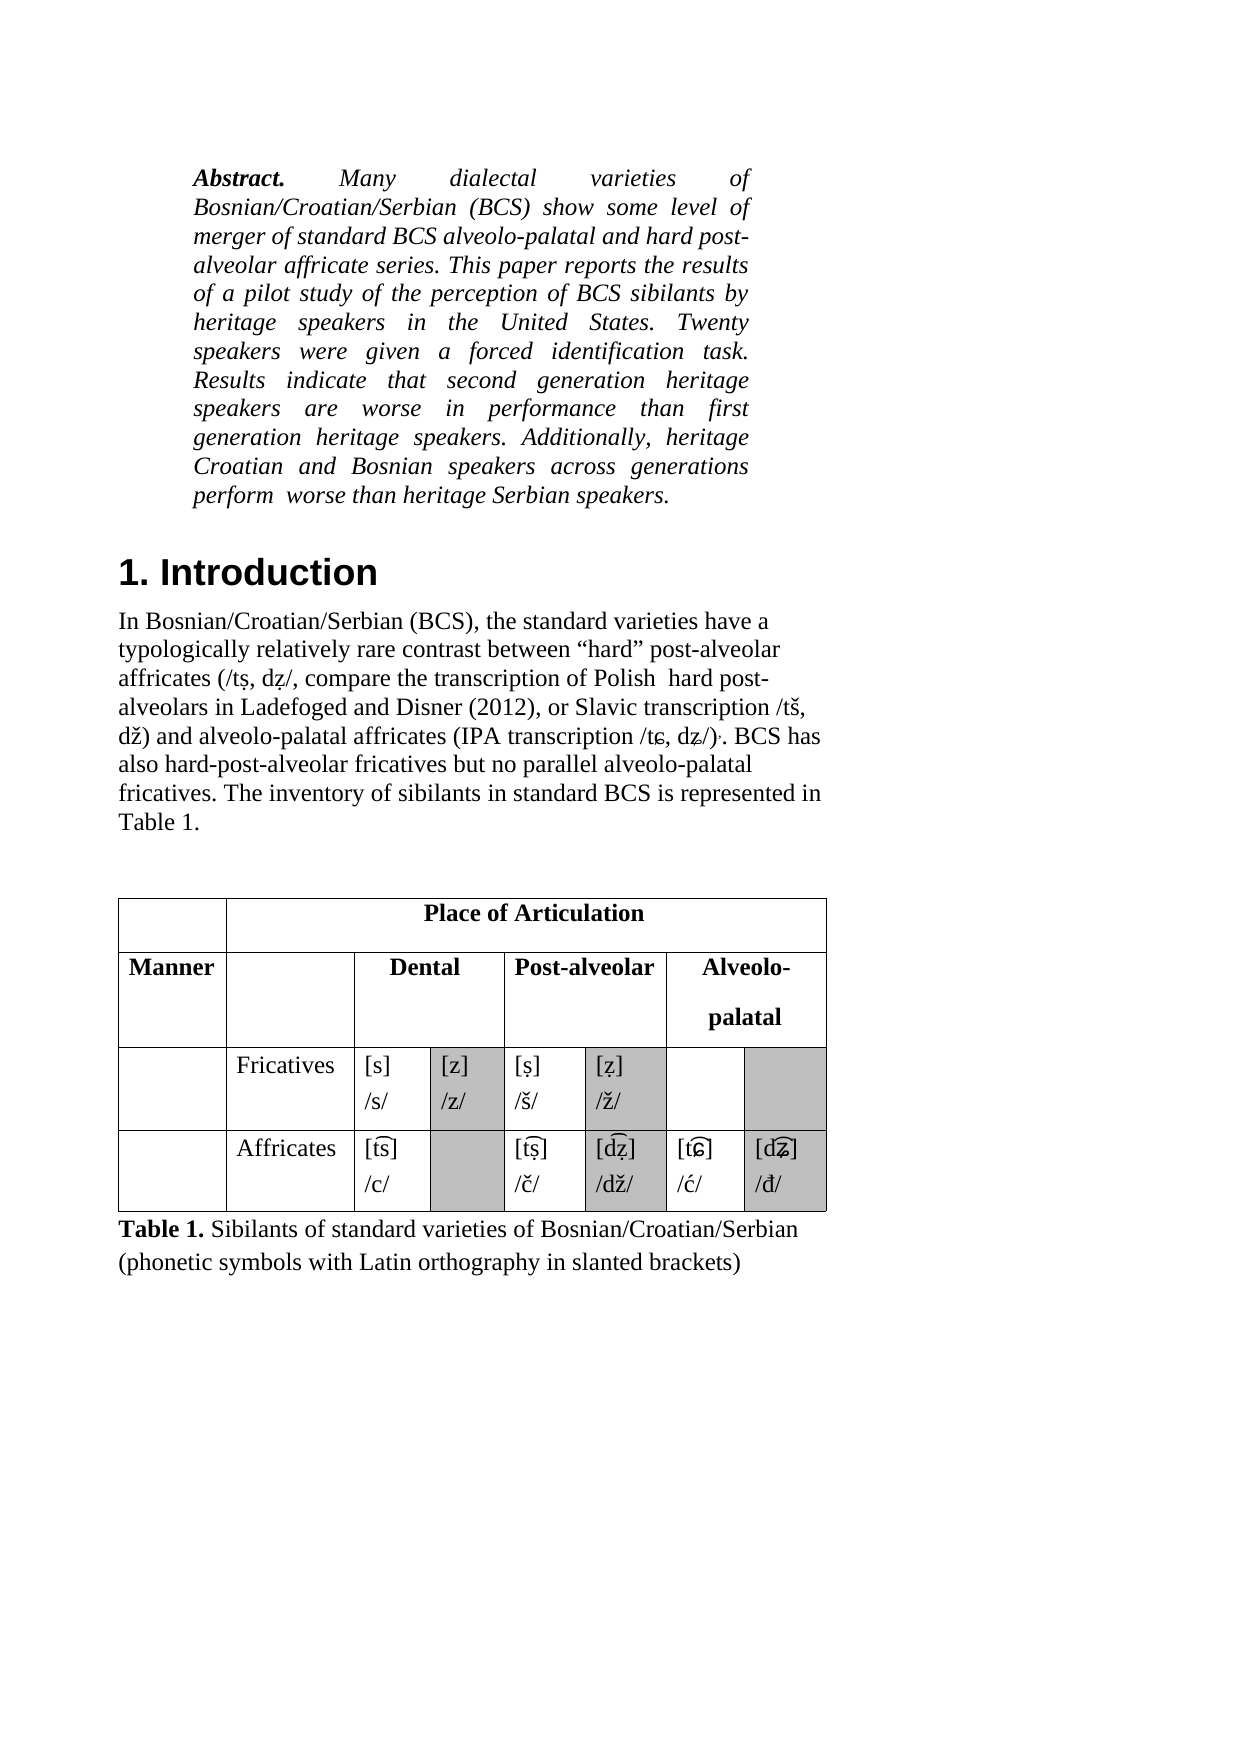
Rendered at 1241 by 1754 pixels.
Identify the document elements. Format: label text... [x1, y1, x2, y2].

subtitle Introduction [118, 550, 827, 593]
table_cell Alveolo- palatal [667, 953, 826, 1047]
table_cell [ẓ] /ž/ [586, 1048, 666, 1130]
table_cell [t͡ṣ] /č/ [505, 1131, 585, 1211]
table_cell [s] /s/ [355, 1048, 430, 1130]
table_cell Dental [355, 953, 504, 1047]
table_cell [t͡ɕ] /ć/ [667, 1131, 744, 1211]
table_cell [119, 1131, 226, 1211]
table_cell Post-alveolar [505, 953, 666, 1047]
table_cell Manner [119, 953, 226, 1047]
table_cell [d͡ẓ] /dž/ [586, 1131, 666, 1211]
text Abstract. Many dialectal varieties of Bosnian/Croatian/Serbian (BCS) show some level of merger of standard BCS alveolo-palatal and hard post-alveolar affricate series. This paper reports the results of a pilot study of the perception of BCS sibilants by heritage speakers in the United States. Twenty speakers were given a forced identification task. Results indicate that second generation heritage speakers are worse in performance than first generation heritage speakers. Additionally, heritage Croatian and Bosnian speakers across generations perform worse than heritage Serbian speakers. [193, 163, 752, 508]
table_header Place of Articulation [227, 899, 826, 952]
table_cell [667, 1048, 744, 1130]
table_cell [d͡ʑ] /đ/ [745, 1131, 826, 1211]
text Table 1. Sibilants of standard varieties of Bosnian/Croatian/Serbian (phonetic symbols with Latin orthography in slanted brackets) [118, 1214, 827, 1276]
text In Bosnian/Croatian/Serbian (BCS), the standard varieties have a typologically relatively rare contrast between “hard” post-alveolar affricates (/tṣ, dẓ/, compare the transcription of Polish hard post-alveolars in Ladefoged and Disner (2012), or Slavic transcription /tš, dž) and alveolo-palatal affricates (IPA transcription /tɕ, dʑ/),. BCS has also hard-post-alveolar fricatives but no parallel alveolo-palatal fricatives. The inventory of sibilants in standard BCS is represented in Table 1. [118, 606, 827, 836]
table_cell [119, 1048, 226, 1130]
table_cell [431, 1131, 504, 1211]
table_cell [745, 1048, 826, 1130]
table_cell Fricatives [227, 1048, 354, 1130]
table_cell [ṣ] /š/ [505, 1048, 585, 1130]
table_cell [z] /z/ [431, 1048, 504, 1130]
table_header [119, 899, 226, 952]
table_cell Affricates [227, 1131, 354, 1211]
table_cell [t͡s] /c/ [355, 1131, 430, 1211]
table_cell [227, 953, 354, 1047]
